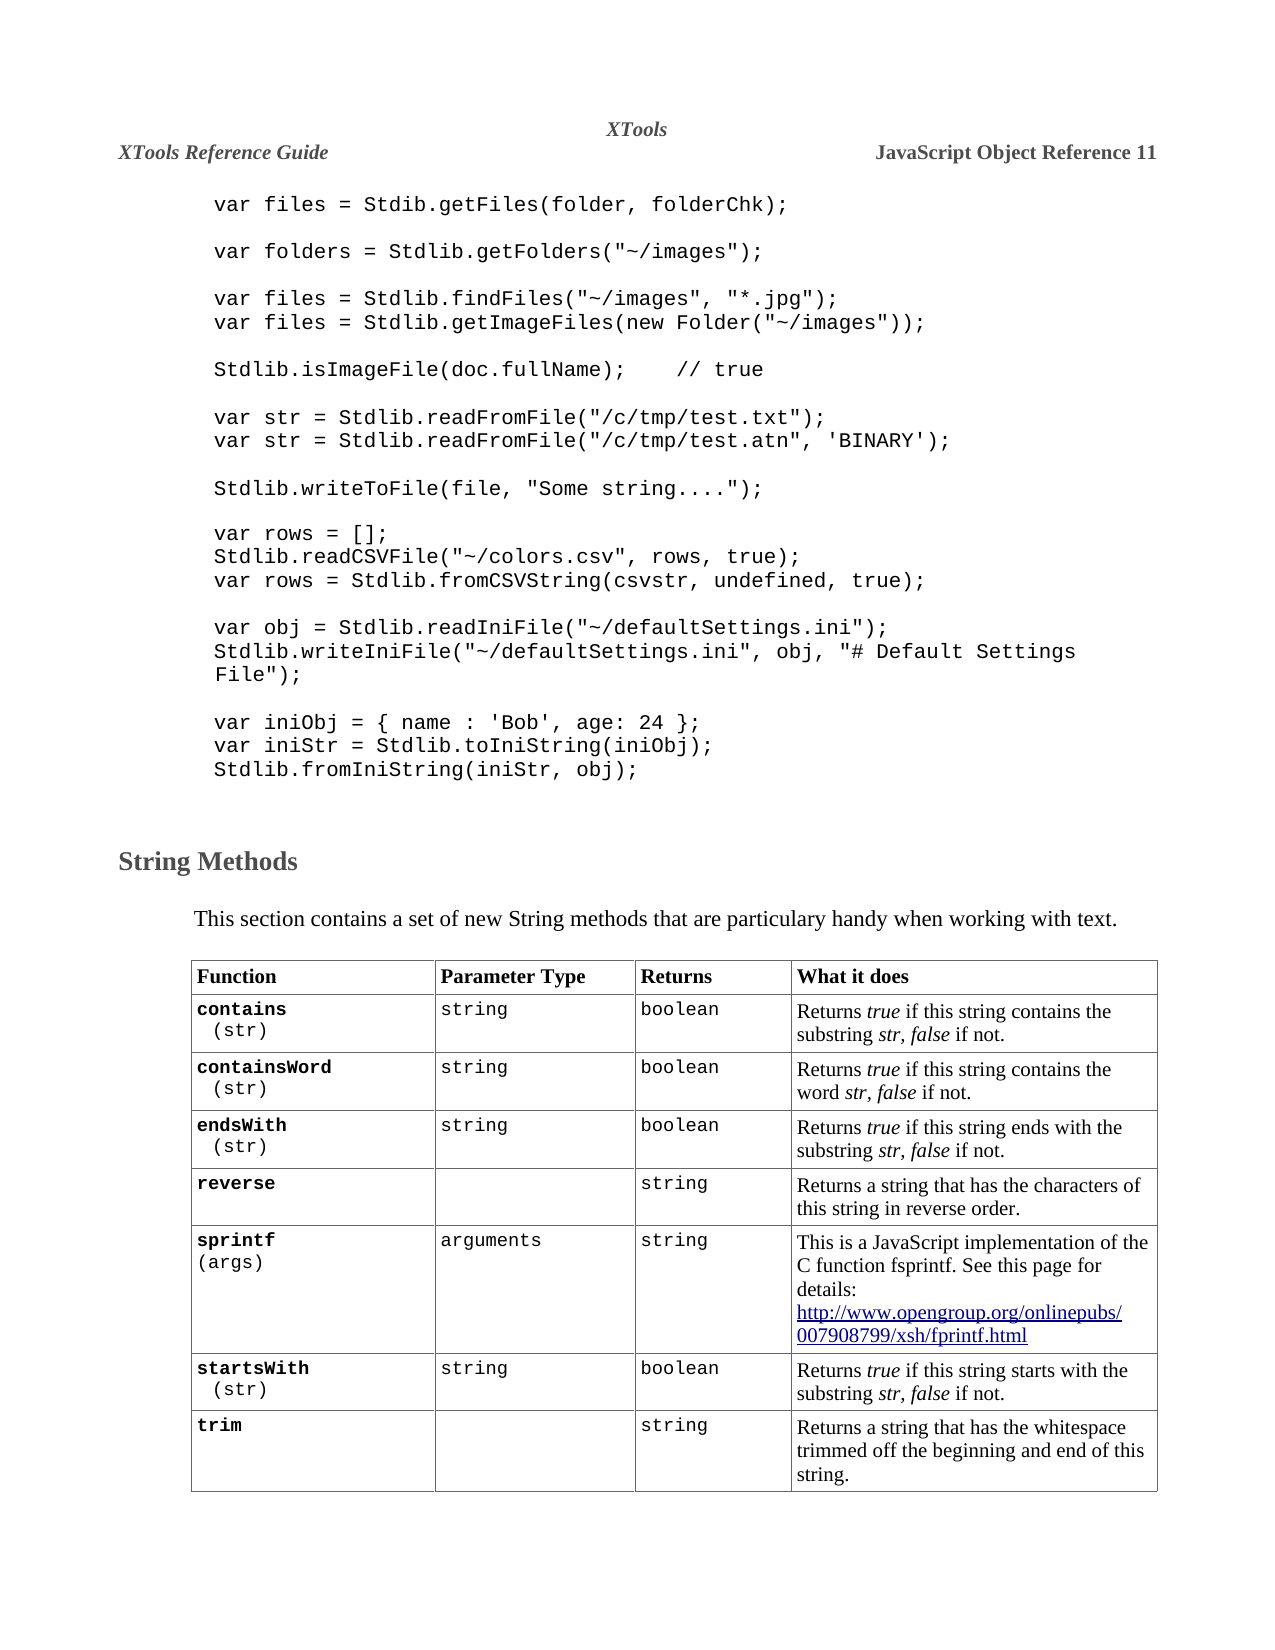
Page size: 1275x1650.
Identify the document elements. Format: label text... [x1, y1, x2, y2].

table_cell string [636, 1411, 791, 1491]
table_cell arguments [436, 1226, 634, 1353]
table_cell Returns true if this string ends with the substring str, false if not. [792, 1111, 1157, 1168]
text var files = Stdib.getFiles(folder, folderChk); [213, 194, 1157, 217]
text var files = Stdlib.findFiles("~/images", "*.jpg"); [213, 288, 1157, 312]
text var iniObj = { name : 'Bob', age: 24 }; [213, 712, 1157, 735]
table_cell This is a JavaScript implementation of the C function fsprintf. See this page for details: http://www.opengroup.org/onlinepubs/007908799/xsh/fprintf.html [792, 1226, 1157, 1353]
table_cell boolean [636, 1053, 791, 1110]
text var iniStr = Stdlib.toIniString(iniObj); [213, 735, 1157, 759]
table_cell Returns true if this string starts with the substring str, false if not. [792, 1354, 1157, 1410]
text var rows = Stdlib.fromCSVString(csvstr, undefined, true); [213, 570, 1157, 593]
text Stdlib.fromIniString(iniStr, obj); [213, 759, 1157, 783]
table_cell boolean [636, 995, 791, 1052]
table_cell string [436, 1053, 634, 1110]
table_cell string [636, 1169, 791, 1225]
table_header Function [192, 961, 434, 994]
table_cell string [436, 995, 634, 1052]
table_cell contains (str) [192, 995, 434, 1052]
table_cell reverse [192, 1169, 434, 1225]
text var obj = Stdlib.readIniFile("~/defaultSettings.ini"); [213, 617, 1157, 641]
table_cell boolean [636, 1111, 791, 1168]
table_header What it does [792, 961, 1157, 994]
table_cell Returns true if this string contains the word str, false if not. [792, 1053, 1157, 1110]
table_header Returns [636, 961, 791, 994]
text var str = Stdlib.readFromFile("/c/tmp/test.txt"); [213, 407, 1157, 430]
text Stdlib.readCSVFile("~/colors.csv", rows, true); [213, 546, 1157, 570]
text String Methods [118, 846, 1157, 876]
table_cell trim [192, 1411, 434, 1491]
text Stdlib.writeIniFile("~/defaultSettings.ini", obj, "# Default Settings File"); [213, 641, 1157, 688]
table_cell [436, 1169, 634, 1225]
text Stdlib.writeToFile(file, "Some string...."); [213, 478, 1157, 522]
text var files = Stdlib.getImageFiles(new Folder("~/images")); [213, 312, 1157, 336]
text var rows = []; [213, 522, 1157, 546]
table_cell sprintf (args) [192, 1226, 434, 1353]
text var str = Stdlib.readFromFile("/c/tmp/test.atn", 'BINARY'); [213, 430, 1157, 454]
table_cell boolean [636, 1354, 791, 1410]
table_cell Returns a string that has the characters of this string in reverse order. [792, 1169, 1157, 1225]
table_cell endsWith (str) [192, 1111, 434, 1168]
table_header Parameter Type [436, 961, 634, 994]
table_cell Returns true if this string contains the substring str, false if not. [792, 995, 1157, 1052]
table_cell containsWord (str) [192, 1053, 434, 1110]
table_cell [436, 1411, 634, 1491]
text var folders = Stdlib.getFolders("~/images"); [213, 241, 1157, 265]
text This section contains a set of new String methods that are particulary handy when working with text. [192, 906, 1157, 932]
table_cell startsWith (str) [192, 1354, 434, 1410]
table_cell string [436, 1354, 634, 1410]
table_cell string [636, 1226, 791, 1353]
table_cell Returns a string that has the whitespace trimmed off the beginning and end of this string. [792, 1411, 1157, 1491]
table_cell string [436, 1111, 634, 1168]
text Stdlib.isImageFile(doc.fullName); // true [213, 359, 1157, 383]
